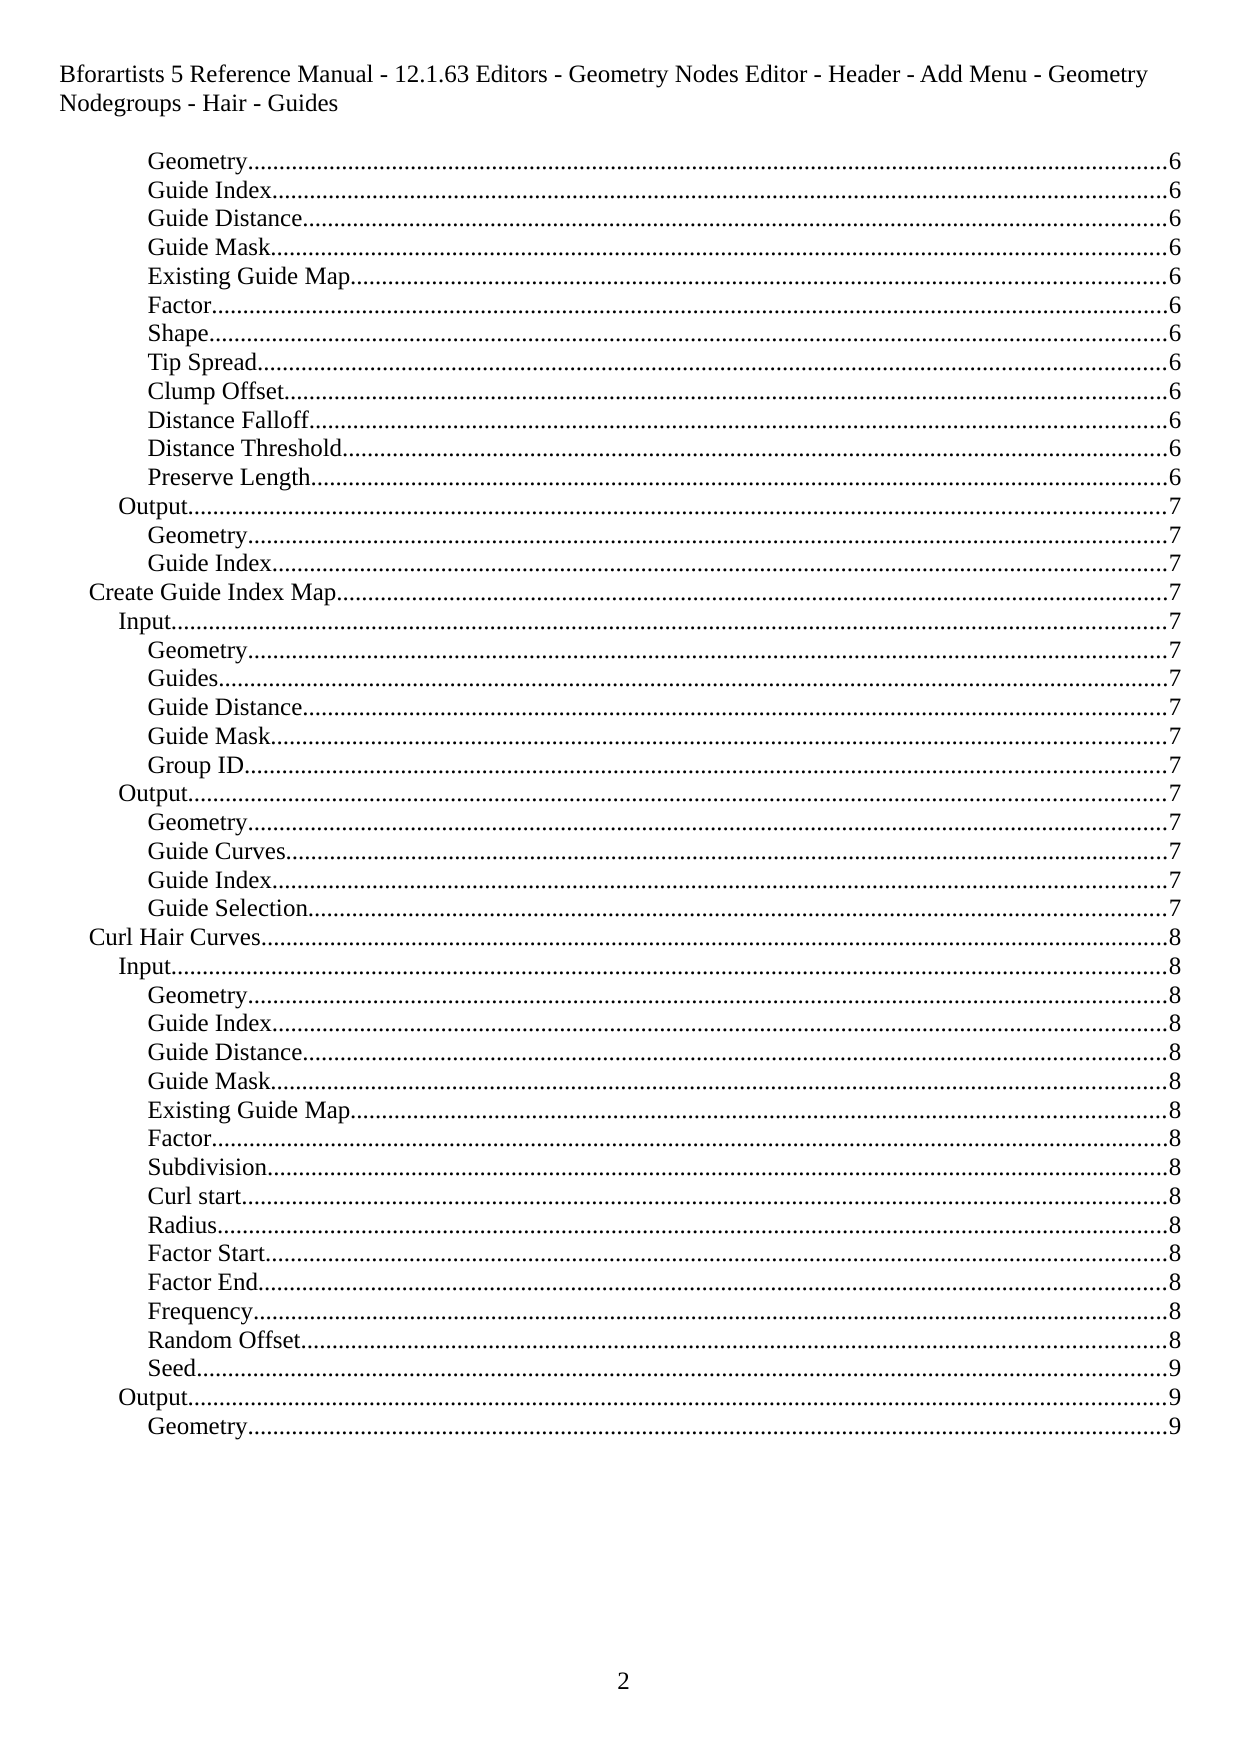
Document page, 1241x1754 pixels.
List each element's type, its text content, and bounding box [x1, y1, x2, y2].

text Group ID 7 [147, 750, 1181, 778]
text Seed 9 [147, 1353, 1181, 1382]
text Guide Index 7 [147, 548, 1181, 577]
text Radius 8 [147, 1210, 1181, 1238]
text Geometry 7 [147, 520, 1181, 548]
text Geometry 7 [147, 807, 1181, 836]
text Geometry 6 [147, 146, 1181, 175]
text Guide Mask 8 [147, 1066, 1181, 1095]
text Guide Distance 6 [147, 203, 1181, 232]
text Random Offset 8 [147, 1325, 1181, 1353]
text Output 7 [118, 491, 1181, 520]
text Output 9 [118, 1382, 1181, 1411]
text Existing Guide Map 8 [147, 1095, 1181, 1123]
text Subdivision 8 [147, 1152, 1181, 1181]
text Curl start 8 [147, 1181, 1181, 1210]
text Guides 7 [147, 663, 1181, 692]
text Curl Hair Curves 8 [88, 922, 1181, 951]
text Guide Distance 8 [147, 1037, 1181, 1066]
text Tip Spread 6 [147, 347, 1181, 376]
text Preserve Length 6 [147, 462, 1181, 491]
text Clump Offset 6 [147, 376, 1181, 405]
text Guide Mask 6 [147, 232, 1181, 261]
text Factor 6 [147, 290, 1181, 318]
text Guide Selection 7 [147, 893, 1181, 922]
text Distance Falloff 6 [147, 405, 1181, 433]
text Frequency 8 [147, 1296, 1181, 1325]
text Factor Start 8 [147, 1238, 1181, 1267]
text Input 8 [118, 951, 1181, 980]
text Output 7 [118, 778, 1181, 807]
text Factor 8 [147, 1123, 1181, 1152]
text Factor End 8 [147, 1267, 1181, 1296]
text Input 7 [118, 606, 1181, 635]
text Guide Mask 7 [147, 721, 1181, 750]
text Distance Threshold 6 [147, 433, 1181, 462]
text Guide Distance 7 [147, 692, 1181, 721]
text Guide Index 6 [147, 175, 1181, 203]
text Existing Guide Map 6 [147, 261, 1181, 290]
text Guide Curves 7 [147, 836, 1181, 865]
text Shape 6 [147, 318, 1181, 347]
text Geometry 9 [147, 1411, 1181, 1440]
text Create Guide Index Map 7 [88, 577, 1181, 606]
text Geometry 7 [147, 635, 1181, 663]
text Guide Index 8 [147, 1008, 1181, 1037]
text Geometry 8 [147, 980, 1181, 1008]
text Guide Index 7 [147, 865, 1181, 893]
